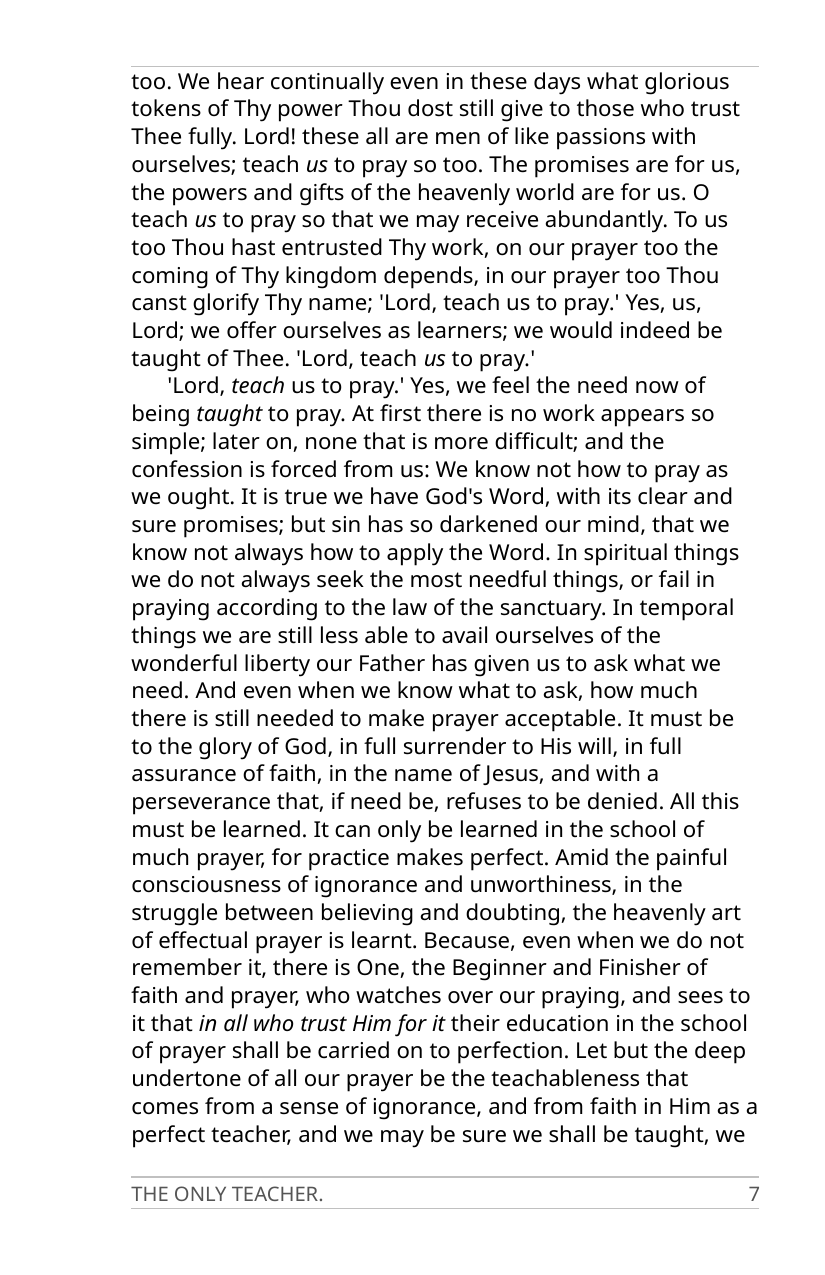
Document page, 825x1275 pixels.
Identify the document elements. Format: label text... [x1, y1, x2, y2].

text too. We hear continually even in these days what glorious tokens of Thy power Thou dost still give to those who trust Thee fully. Lord! these all are men of like passions with ourselves; teach us to pray so too. The promises are for us, the powers and gifts of the heavenly world are for us. O teach us to pray so that we may receive abundantly. To us too Thou hast entrusted Thy work, on our prayer too the coming of Thy kingdom depends, in our prayer too Thou canst glorify Thy name; 'Lord, teach us to pray.' Yes, us, Lord; we offer ourselves as learners; we would indeed be taught of Thee. 'Lord, teach us to pray.' [131, 67, 759, 372]
text 'Lord, teach us to pray.' Yes, we feel the need now of being taught to pray. At first there is no work appears so simple; later on, none that is more difficult; and the confession is forced from us: We know not how to pray as we ought. It is true we have God's Word, with its clear and sure promises; but sin has so darkened our mind, that we know not always how to apply the Word. In spiritual things we do not always seek the most needful things, or fail in praying according to the law of the sanctuary. In temporal things we are still less able to avail ourselves of the wonderful liberty our Father has given us to ask what we need. And even when we know what to ask, how much there is still needed to make prayer acceptable. It must be to the glory of God, in full surrender to His will, in full assurance of faith, in the name of Jesus, and with a perseverance that, if need be, refuses to be denied. All this must be learned. It can only be learned in the school of much prayer, for practice makes perfect. Amid the painful consciousness of ignorance and unworthiness, in the struggle between believing and doubting, the heavenly art of effectual prayer is learnt. Because, even when we do not remember it, there is One, the Beginner and Finisher of faith and prayer, who watches over our praying, and sees to it that in all who trust Him for it their education in the school of prayer shall be carried on to perfection. Let but the deep undertone of all our prayer be the teachableness that comes from a sense of ignorance, and from faith in Him as a perfect teacher, and we may be sure we shall be taught, we [131, 372, 759, 1148]
